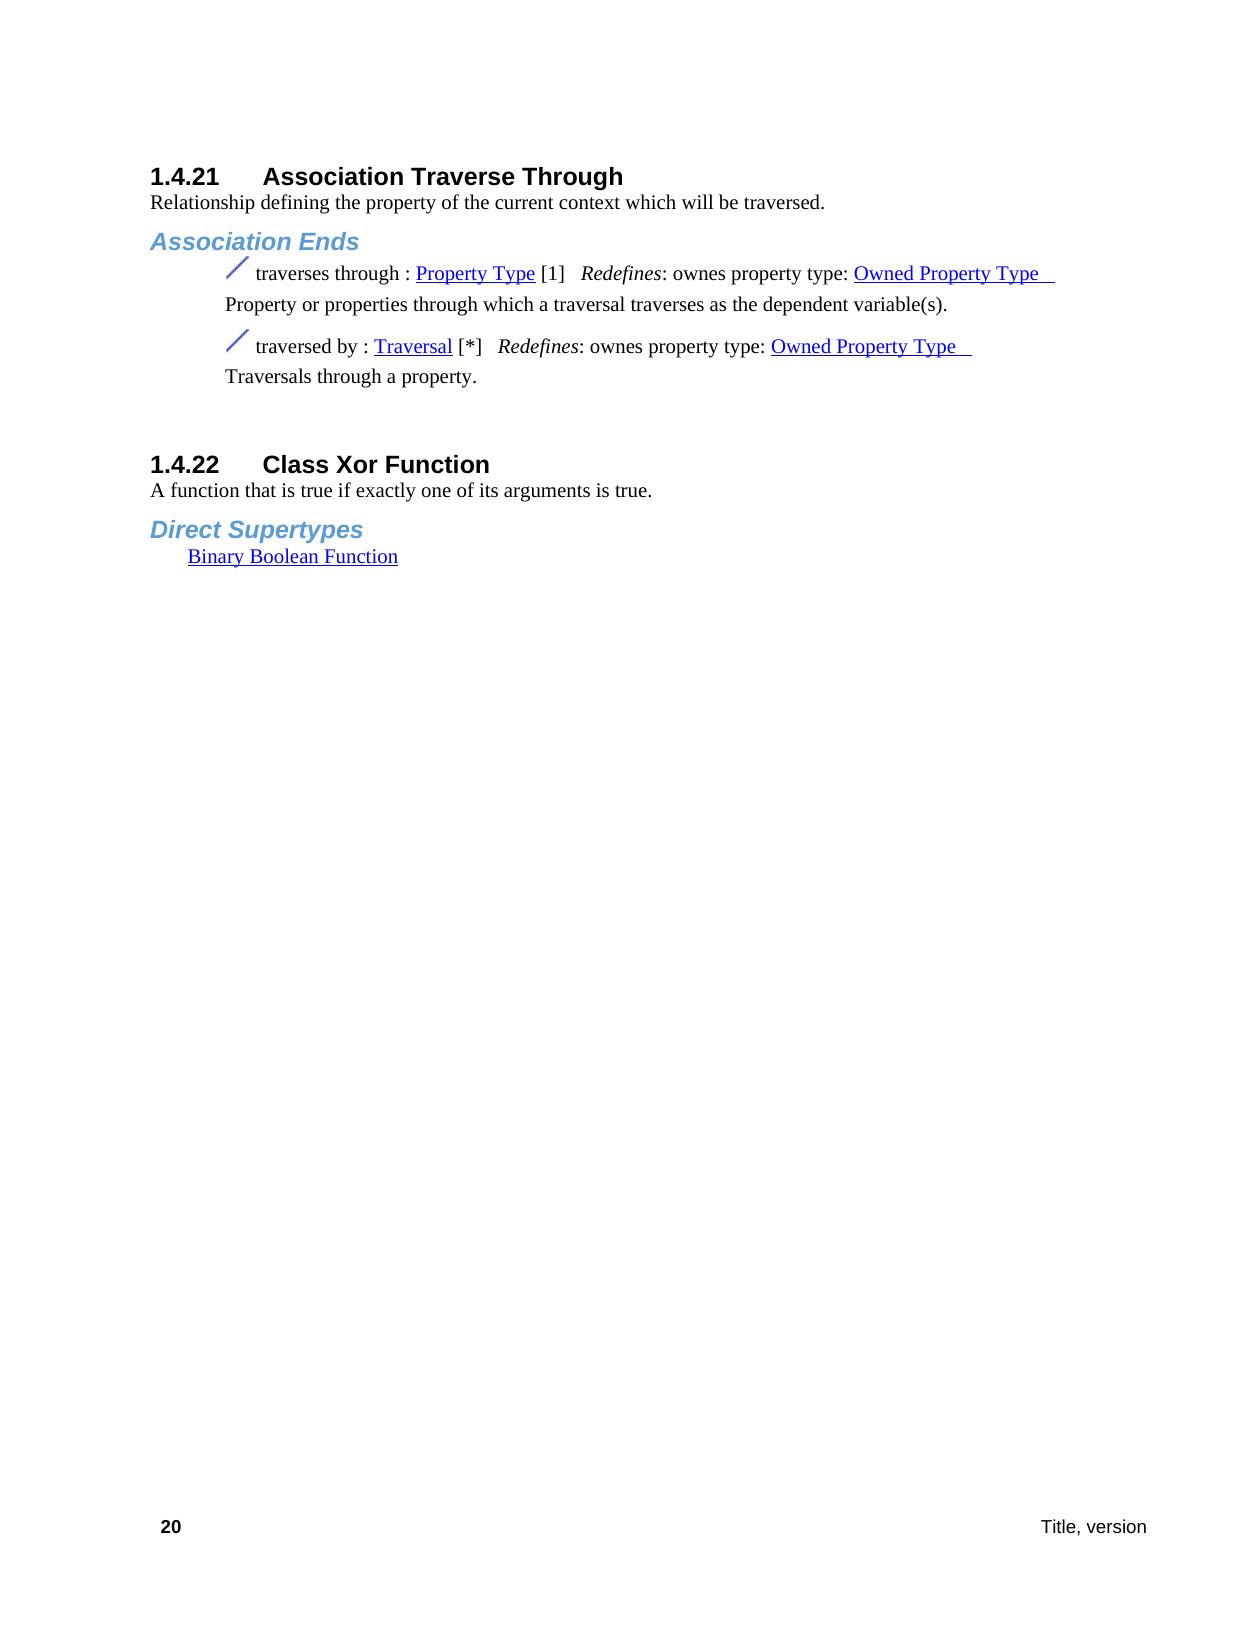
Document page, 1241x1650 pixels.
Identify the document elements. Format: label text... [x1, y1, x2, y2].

picture [225, 328, 251, 354]
picture [225, 255, 251, 281]
text Property or properties through which a traversal traverses as the dependent variable(s). [150, 292, 1165, 316]
subtitle Association Ends [150, 227, 1165, 256]
text Binary Boolean Function [187, 544, 1165, 568]
subtitle Association Traverse Through [150, 162, 1165, 190]
text A function that is true if exactly one of its arguments is true. [150, 478, 1165, 502]
subtitle Class Xor Function [150, 450, 1165, 478]
text Traversals through a property. [150, 364, 1165, 388]
text traversed by : Traversal [*] Redefines: ownes property type: Owned Property Type [150, 328, 1165, 358]
text Relationship defining the property of the current context which will be traversed. [150, 190, 1165, 214]
text traverses through : Property Type [1] Redefines: ownes property type: Owned Property Type [150, 256, 1165, 285]
subtitle Direct Supertypes [150, 515, 1165, 544]
